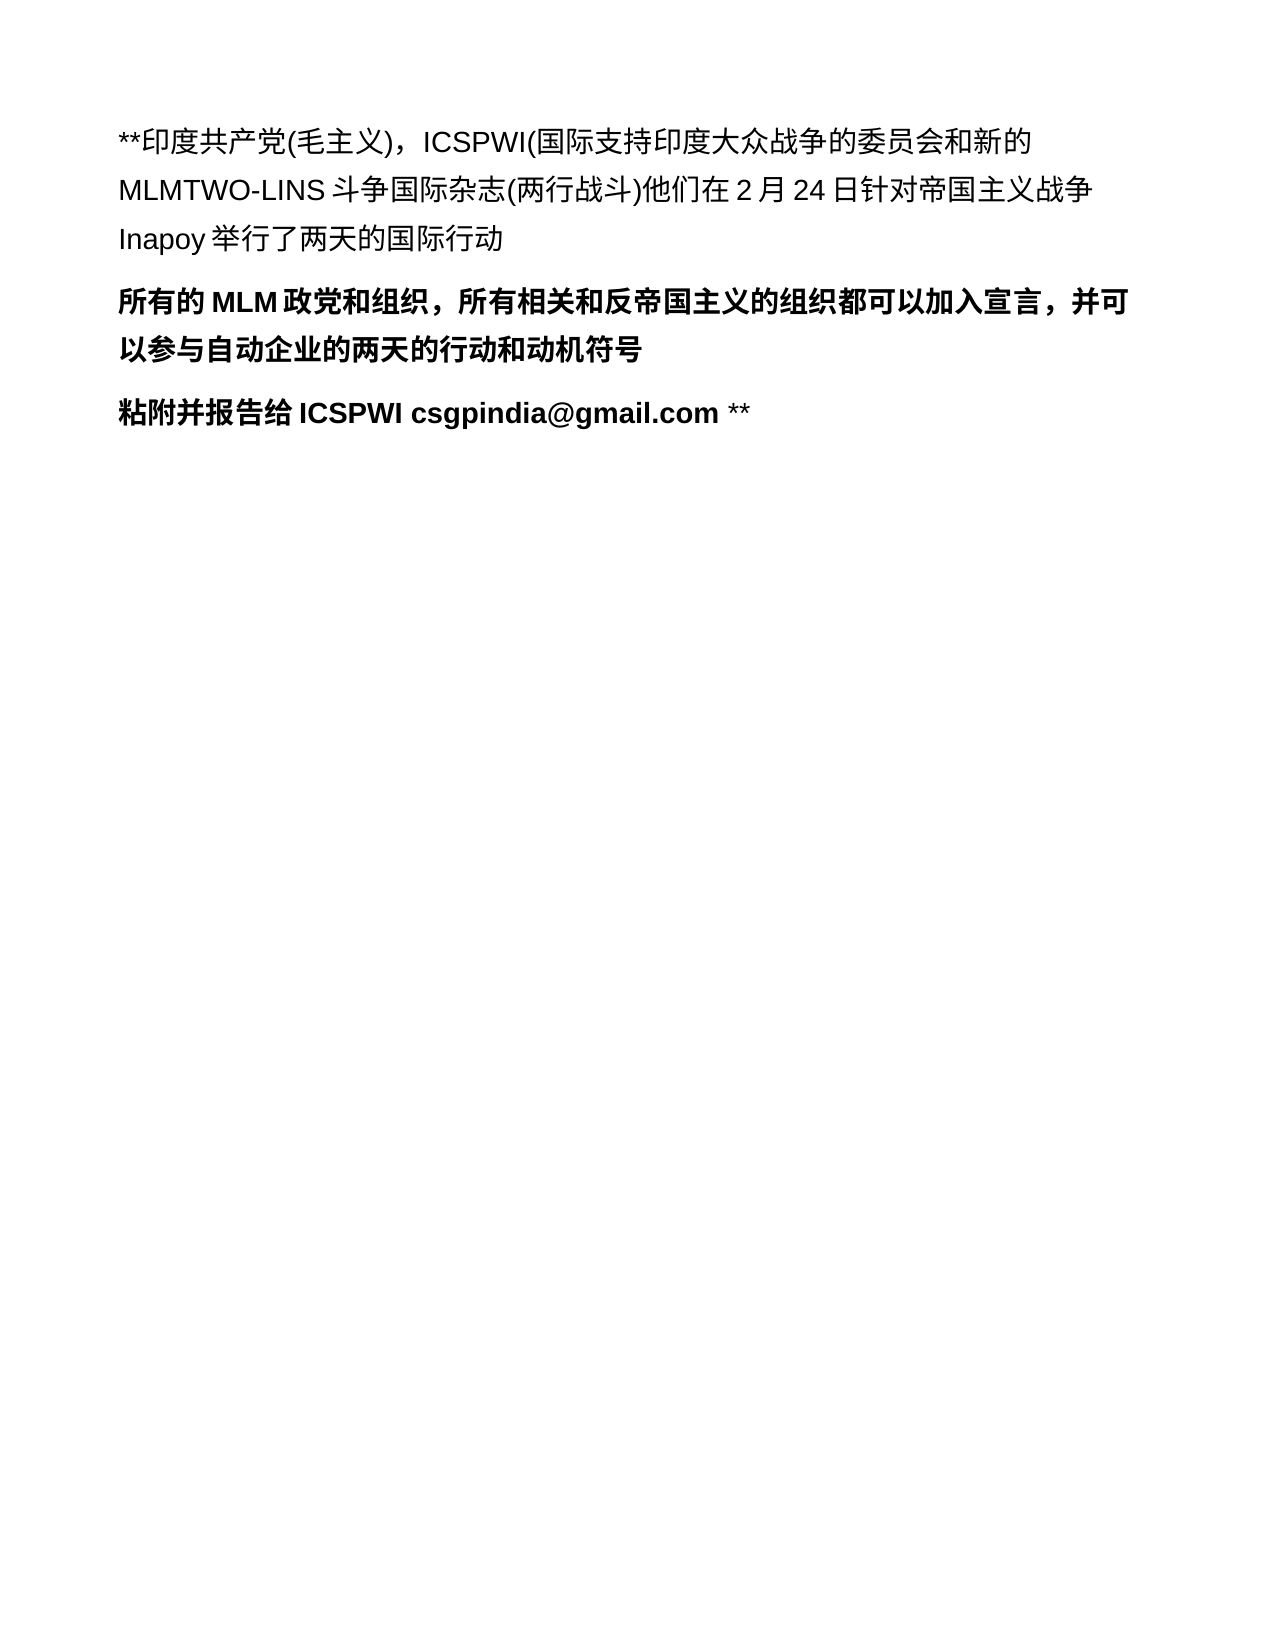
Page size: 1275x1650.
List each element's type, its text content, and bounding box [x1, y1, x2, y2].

text 粘附并报告给ICSPWI csgpindia@gmail.com ** [118, 390, 1157, 432]
text 所有的MLM政党和组织，所有相关和反帝国主义的组织都可以加入宣言，并可以参与自动企业的两天的行动和动机符号 [118, 278, 1157, 369]
text **印度共产党(毛主义)，ICSPWI(国际支持印度大众战争的委员会和新的MLMTWO-LINS斗争国际杂志(两行战斗)他们在2月24日针对帝国主义战争Inapoy举行了两天的国际行动 [118, 118, 1157, 257]
